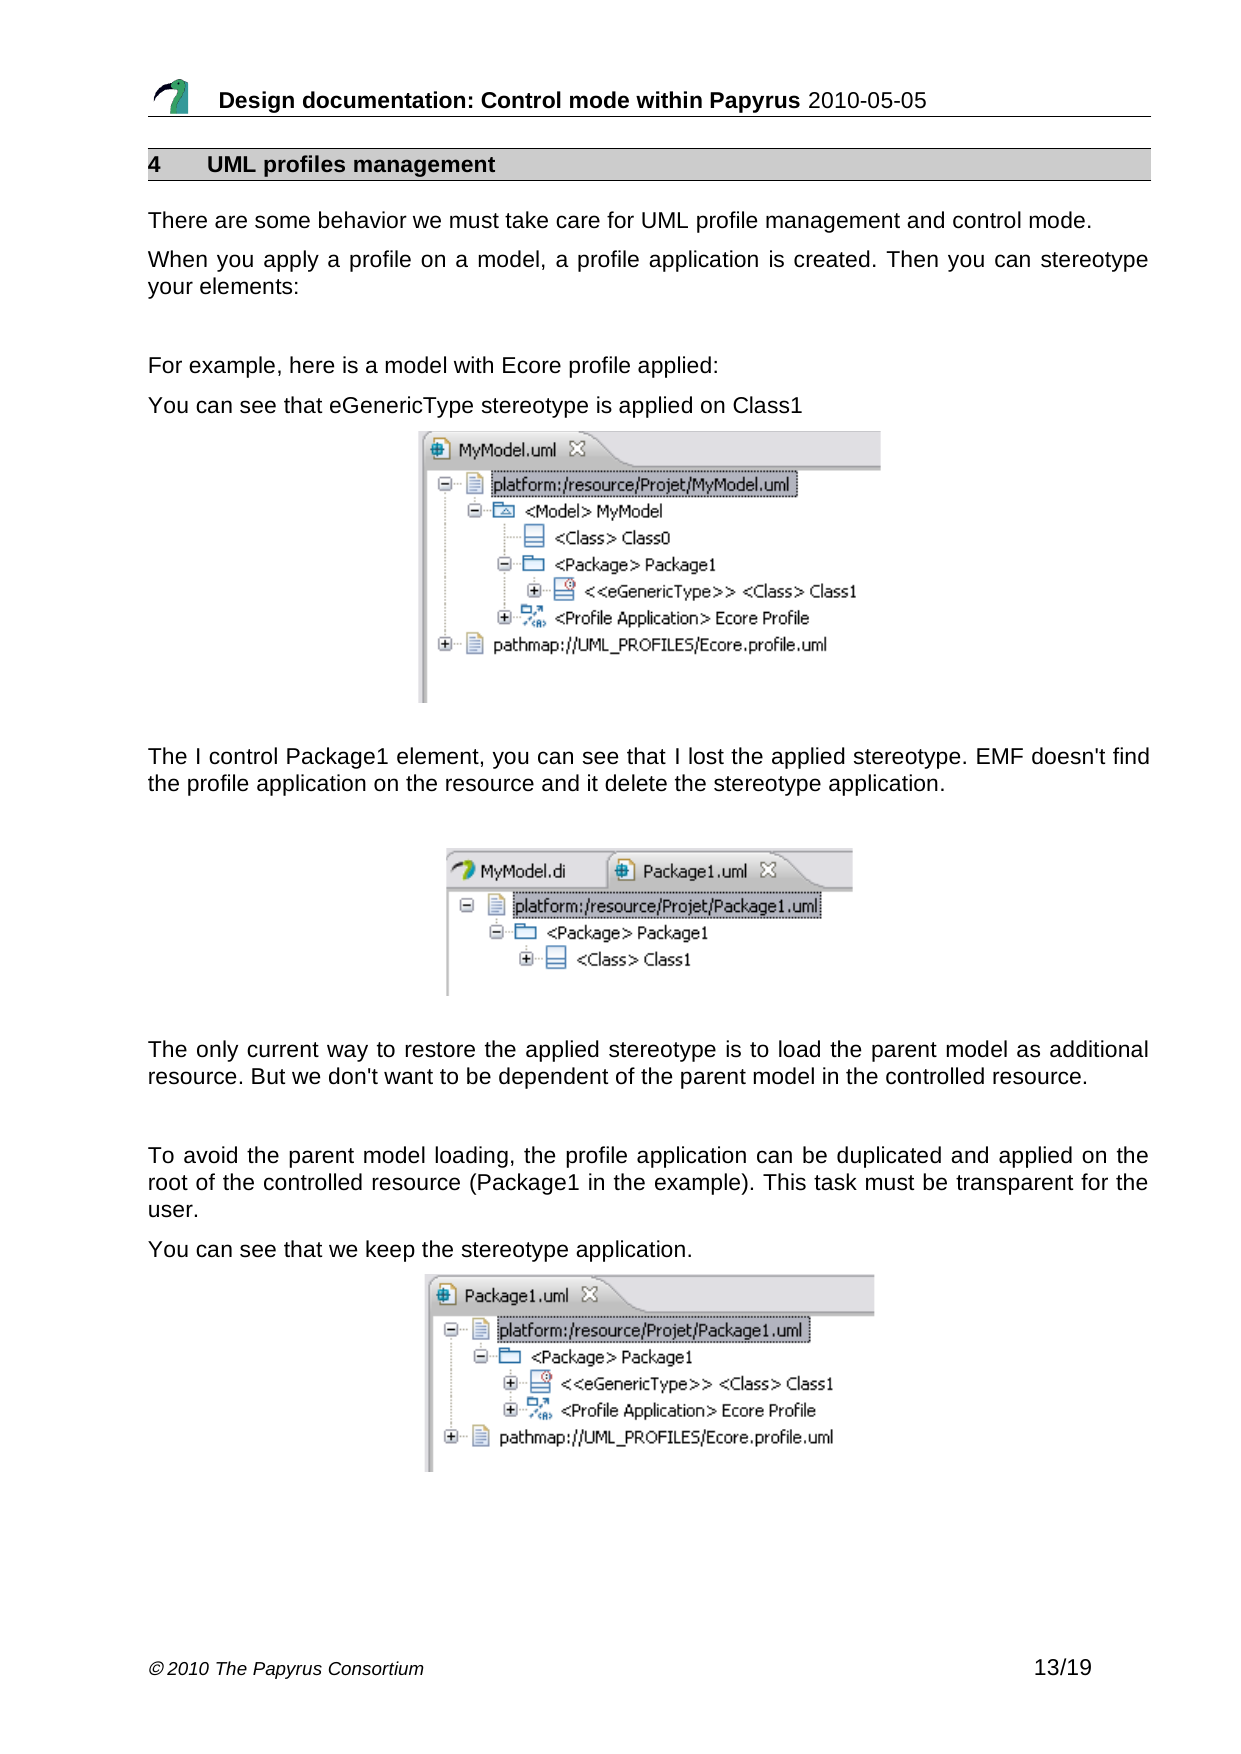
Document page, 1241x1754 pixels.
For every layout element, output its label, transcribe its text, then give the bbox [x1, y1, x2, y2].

text There are some behavior we must take care for UML profile management and control mode. [148, 206, 1151, 233]
picture [153, 79, 189, 114]
subtitle UML profiles management [148, 149, 1151, 180]
text For example, here is a model with Ecore profile applied: [148, 352, 1151, 379]
text To avoid the parent model loading, the profile application can be duplicated and applied on the root of the controlled resource (Package1 in the example). This task must be transparent for the user. [148, 1141, 1151, 1223]
text The I control Package1 element, you can see that I lost the applied stereotype. EMF doesn't find the profile application on the resource and it delete the stereotype application. [148, 742, 1151, 797]
picture [424, 1274, 875, 1472]
picture [418, 431, 881, 703]
text You can see that eGenericType stereotype is applied on Class1 [148, 391, 1151, 418]
text The only current way to restore the applied stereotype is to load the parent model as additional resource. But we don't want to be dependent of the parent model in the controlled resource. [148, 1035, 1151, 1089]
picture [446, 848, 853, 996]
text You can see that we keep the stereotype application. [148, 1235, 1151, 1262]
text When you apply a profile on a model, a profile application is created. Then you can stereotype your elements: [148, 246, 1151, 300]
